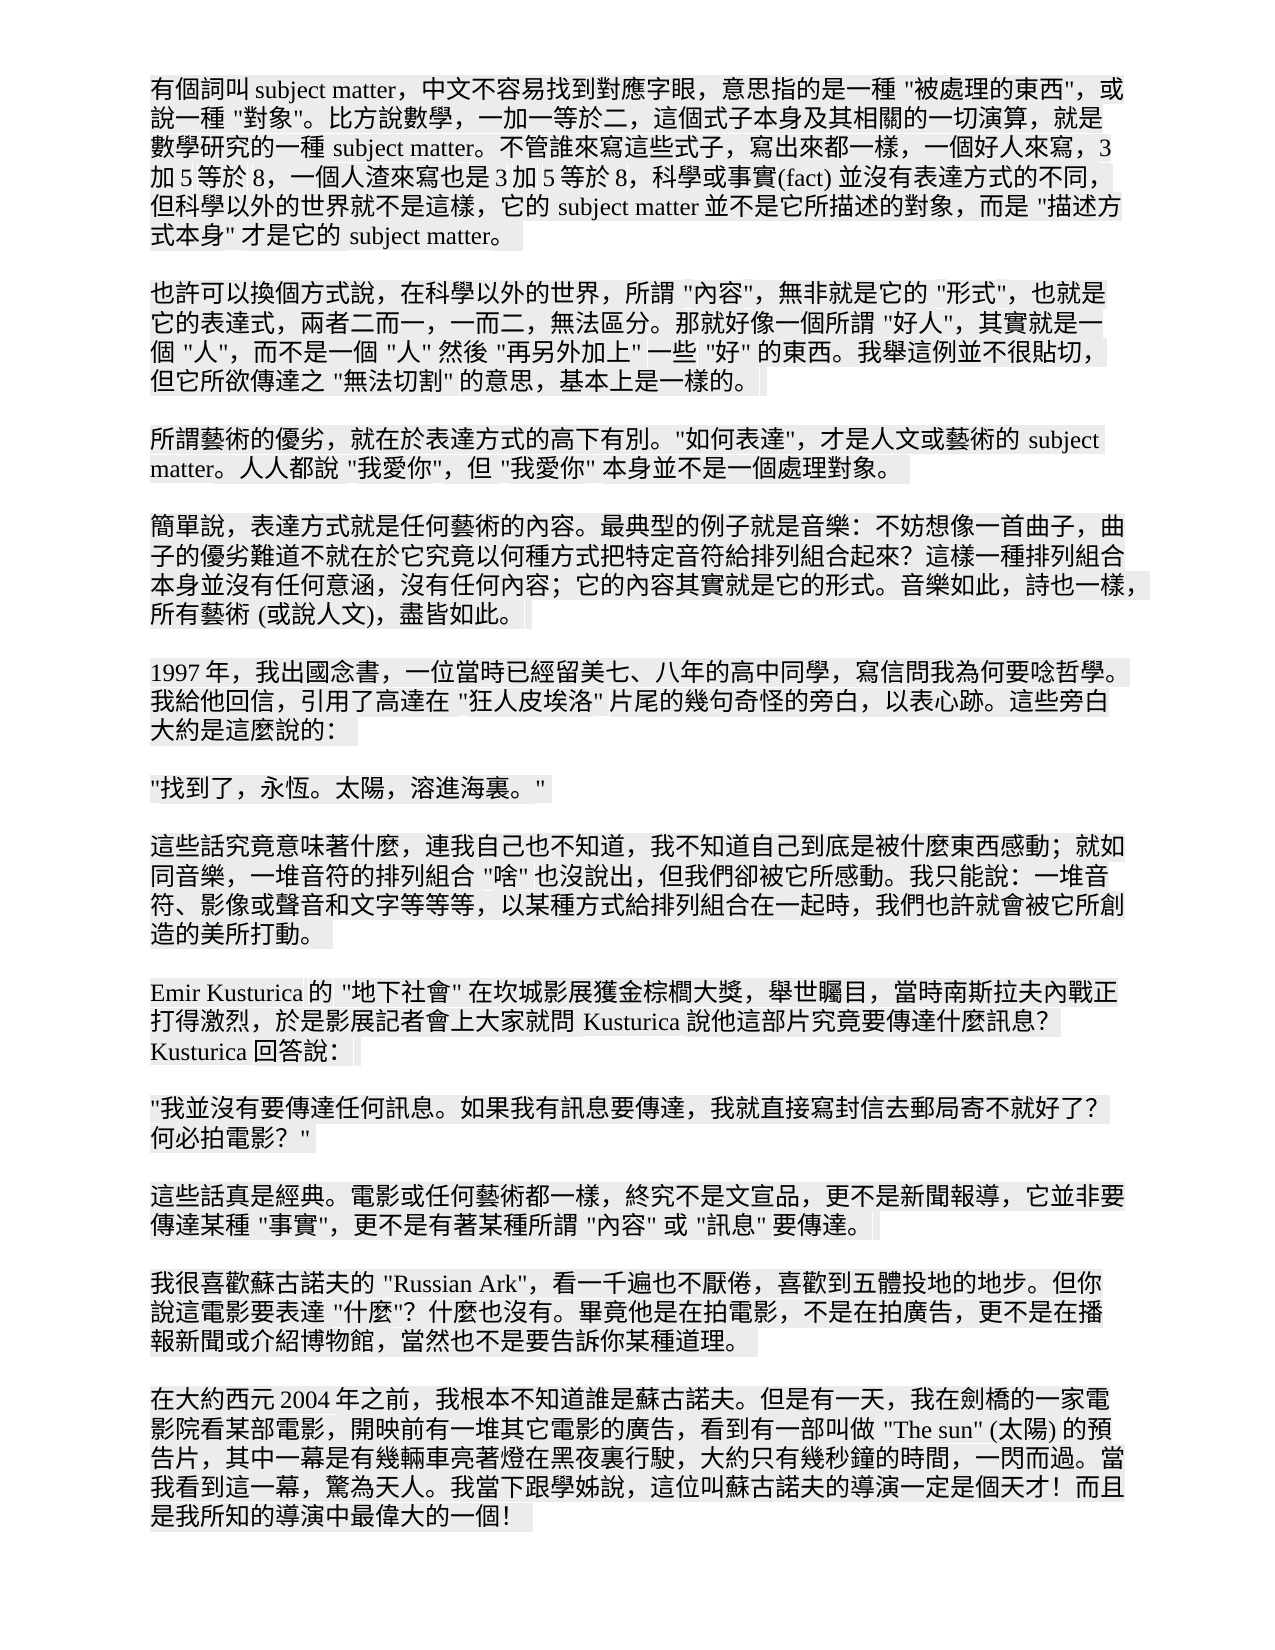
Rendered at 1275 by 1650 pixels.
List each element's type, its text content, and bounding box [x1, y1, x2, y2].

text 子恒， 我沒說過形式比內容重要。事實上，我完全不認同形式 (form) 和內容 (content) 的二分法，我覺得這樣的區分不但是錯的，而且是無法理解的。 舉個例，英國導演 Peter Greenaway 拍片 "形式" (或說技巧) 很創新，近乎標新立異，但是，除了 "廚師，大盜，他的太太和他的情人" 等少數兩三部電影還不錯之外，其它大多 "流於形式"。重點是，我不會用這樣的方式來陳述，因為我並不認為形式與內容的區分是存在的。 有個詞叫subject matter，中文不容易找到對應字眼，意思指的是一種 "被處理的東西"，或說一種 "對象"。比方說數學，一加一等於二，這個式子本身及其相關的一切演算，就是數學研究的一種 subject matter。不管誰來寫這些式子，寫出來都一樣，一個好人來寫，3加5等於8，一個人渣來寫也是3加5等於8，科學或事實(fact) 並沒有表達方式的不同，但科學以外的世界就不是這樣，它的 subject matter並不是它所描述的對象，而是 "描述方式本身" 才是它的 subject matter。 也許可以換個方式說，在科學以外的世界，所謂 "內容"，無非就是它的 "形式"，也就是它的表達式，兩者二而一，一而二，無法區分。那就好像一個所謂 "好人"，其實就是一個 "人"，而不是一個 "人" 然後 "再另外加上" 一些 "好" 的東西。我舉這例並不很貼切，但它所欲傳達之 "無法切割" 的意思，基本上是一樣的。 所謂藝術的優劣，就在於表達方式的高下有別。"如何表達"，才是人文或藝術的 subject matter。人人都說 "我愛你"，但 "我愛你" 本身並不是一個處理對象。 簡單說，表達方式就是任何藝術的內容。最典型的例子就是音樂：不妨想像一首曲子，曲子的優劣難道不就在於它究竟以何種方式把特定音符給排列組合起來？這樣一種排列組合本身並沒有任何意涵，沒有任何內容；它的內容其實就是它的形式。音樂如此，詩也一樣，所有藝術 (或說人文)，盡皆如此。 1997年，我出國念書，一位當時已經留美七、八年的高中同學，寫信問我為何要唸哲學。我給他回信，引用了高達在 "狂人皮埃洛" 片尾的幾句奇怪的旁白，以表心跡。這些旁白大約是這麼說的： "找到了，永恆。太陽，溶進海裏。" 這些話究竟意味著什麼，連我自己也不知道，我不知道自己到底是被什麼東西感動；就如同音樂，一堆音符的排列組合 "啥" 也沒說出，但我們卻被它所感動。我只能說：一堆音符、影像或聲音和文字等等等，以某種方式給排列組合在一起時，我們也許就會被它所創造的美所打動。 Emir Kusturica的 "地下社會" 在坎城影展獲金棕櫚大獎，舉世矚目，當時南斯拉夫內戰正打得激烈，於是影展記者會上大家就問 Kusturica 說他這部片究竟要傳達什麼訊息？Kusturica 回答說： "我並沒有要傳達任何訊息。如果我有訊息要傳達，我就直接寫封信去郵局寄不就好了？何必拍電影？" 這些話真是經典。電影或任何藝術都一樣，終究不是文宣品，更不是新聞報導，它並非要傳達某種 "事實"，更不是有著某種所謂 "內容" 或 "訊息" 要傳達。 我很喜歡蘇古諾夫的 "Russian Ark"，看一千遍也不厭倦，喜歡到五體投地的地步。但你說這電影要表達 "什麼"？什麼也沒有。畢竟他是在拍電影，不是在拍廣告，更不是在播報新聞或介紹博物館，當然也不是要告訴你某種道理。 在大約西元2004年之前，我根本不知道誰是蘇古諾夫。但是有一天，我在劍橋的一家電影院看某部電影，開映前有一堆其它電影的廣告，看到有一部叫做 "The sun" (太陽) 的預告片，其中一幕是有幾輛車亮著燈在黑夜裏行駛，大約只有幾秒鐘的時間，一閃而過。當我看到這一幕，驚為天人。我當下跟學姊說，這位叫蘇古諾夫的導演一定是個天才！而且是我所知的導演中最偉大的一個！ 這幾個鏡頭訴說了 "什麼" 嗎？什麼也沒有，不過就是開車嘛，幾輛車亮著燈無聲無息地在夜裏行駛，但它卻如此動人，如此美麗，幾乎要把我給溶化了。但是，溶化我的，並不是任何內容或訊息，而是美本身，而這個美無非就是一種排列組合，一種表達式，如同音符那般。 好吧，退一萬步說，就算有人堅持 "文以載道" (例如畢卡索)，堅持藝術本身依舊帶著某種訊息。可是，即便是這樣，即便有這樣一種訊息的存在，那麼，這道訊息無非就是它的表達方式本身，而不是透過某種表達方式 (A) 傳達了某種訊息 (B)；並沒有A (形式) 和B (內容) 這樣一種區分的存在。 也許有些喜歡叫人閉嘴的腦殘正義人士會跳出來說：你講這些有啥意義？好無聊哦！我的回答是：它確實沒有意義。一來，粗淺地說，它當然沒有任何現實意義 (meaning)，議論這些東西，不會讓國家打勝仗，也不會增加 GDP。二來，它確實沒有任何意義 (sense) 是因為這樣一種陳述終究不是一種事實，它既不是對的，但它也絕對錯不了，它無關對錯，它只是一種奇怪的表達式，超脫在現實之 "上"，也就是所謂形而上，meta-了 physics。我 (們) 之所以帶著極大的熱情去陳述它，不是因為它在現實上具有任何重要性，而是因為它有關美的本質。 可是，更重要的問題來了：一個人廢寢忘食，耗費一生的精力在這樣一些沒有意義的東西上頭，難道是有神經病？難道這些沒有意義的東西真的不具任何重要性？我的回答是：很奇妙的是，當一個東西根本不可能具有任何意義、從而難以議論且無從思索時，這樣一種彷彿命定、彷彿天賜一般的 "存在"，卻給了我們 (至少給了我) 無與倫比的震撼，震撼於居然有這樣一種命定般無從思索的狀況之存在。 這樣講也許很抽象，不如這麼說：曾經有一回，一個劍橋經濟系的人問我研究一些什麼。我開玩笑跟他說，"我在研究一加一等於二"。他一頭霧水，我就再解釋給他聽。簡單說：重點當然不是這道算式的答案，重點是：我們居然都 "知道" 答案就是二。這事對我而言極端神奇，套句Martin Heidegger的名言："為何總是有東西存在，而非空無一物？" 大家都知道天地間有東西存在，問題是：怎麼會這樣呢？太神奇了。 二十年前，我寫過一篇很長的搞笑文字，後來甚至改寫成一篇講稿。雖說搞笑，骨子裏並不可笑，事實上，它可以說是我的一篇宗教宣言。標題很長，叫做 "我為何不會跑去把隔壁鄰居的小孩抓來當成烤香腸吃？" 有些東西，若是用通俗的方式寫，其實是有點難以表白的，總之差不多就是這麼回事。 至於你說你看 "流浪地球" 很激動，你問說："這樣一種感情沒有價值嗎？" 我的回答是：個人的感情當然有價值，但它終究不出方寸之間；它只是一個人自己內心的事。我常提 "朱洪武開國記"，那是我剛念小學時的一部賀歲片，我們家電影院連續兩年春節都放映這部片，天天大爆滿，人潮擠出電影院外，溢滿整條馬路。網路上居然還能找到當年的廣告： http://mypaper.pchome.com.tw/leia0215/post/1288287348/ 大家注意到沒？以前的電影廣告也是很喜歡強調 "先進特技"。我們家的電影院也一樣，我看我爸每天寫廣告台詞也都是永遠寫那幾句，例如 "國片空前特技製作"、"特效驚人"、"怪獸特效逼真，全場驚呼"、"媲美西方科技電影、"特效精湛，嘆為觀止，"特技一大突破，大飽眼福" 等等。 這片我看了不下一百次，到現在我都還常自言自語背誦著片中的對白，例如朱元璋當小和尚被欺負，師父要他天黑前耕完所有的田才能回家吃飯。於是他就念起咒語，捏了一堆泥人幫他耕地。咒語是這麼念的： "你我本來都是泥，我只比你多口氣，將來總會在一起，何不替我快耕地。" 咒語念完，一堆泥人就真的幹起活來了。 我特別喜歡片尾，劉伯溫騎著飛龍，載走朱元璋，驚人洪水沖垮一個壞巨人。都半個世紀了，我還念念不忘，難道這是什麼藝術片嗎？當然不是。它只是當年純娛樂的賀歲片。我當然也不會相信什麼 "國片終於打敗西方特效" 或什麼 "國片的里程碑與新紀元" 什麼的。它確實曾帶給我許多美好回憶。我並不貶低這樣的感情，但抬舉了這份感情，卻無法抬舉有關它的一切。 我家住在台南的風化區，小時候四周全是妓女戶。一入夜，鶯聲燕語，滿城春色，整條街燈火通明，數以百計的跑江湖攤位。最有名、最大的一間妓女戶就在我家正對面，走兩步路過街就到，叫做 "夜來香"，門口常有人一邊啃著香腸，一邊蹲著等候；因為生意太好了，嫖妓也得排隊。記得那些排隊嫖妓的人，經常等不及了就會發火，拍窗叫罵說："幹你娘，卡緊咧 (台語動作快一點之意)，在裏面係咧衝啥小這麼久 (衝啥小就是台語幹什麼之意)。" 夜來香門口有一攤說書人，專講三國演義與封神榜。我經常報到聽故事。說書人坐在一張小桌子後面，桌上擺著一塊驚堂木和一盞小油燈，講到精采處，就拿起驚堂木往桌上一拍，非常刺激。 我還記得各種跑江湖賣藥的攤位中，老是有一個小孩，大約五、六歲或六、七歲，應該是那位江湖郎中的兒子或親人，他每天就蹲在攤位前大便，裝出愁眉苦臉肚子痛的樣子。或者說，他總是蹲在那裏，蹲一個晚上，然後前面報紙上放著一團大便，然後他爸爸就會告訴大家說： "大家看！這個小孩吃了我的除蟲藥之後，你看你看，不得了，這麼大隻的蛔蟲全部死翹翹，全部大出來了！" 另外，大約接近晚上八、九點左右，有些攤位就會派出清涼辣妹在現場鼓吹買藥，主持人還會一直暗示大家千萬不要離開，以免錯過這位辣妹等一下的 "精采表演"。事實上，我經常等到整個收攤，等了好幾年，從小學等到國中，根本沒見過什麼 "精采表演"。每次圍觀客人覺得無聊，準備離去時，主持人就會說："咱們廢話少說，來！美姑娘出來，別害羞！馬上進行精采表演！" 然後那些辣妹就會開始搔首弄姿，假裝說好熱啊，倫家衣服穿太多了啦，然後一邊迎著音樂跳舞，假裝要脫，吸引大家圍觀，但卻永遠都沒有真的脫，做做樣子而已。不過，經過這樣一唬弄，觀眾馬上又回籠了。 我還挺懷念這些美好歲月，但以上這些事 (例如叫自己的小孩光屁股假裝大便)，卻不會因為我們私人的情感之美好而獲得合理性。 日子累，匆忙寫。拉雜寫這樣，詞不達意，姑且看看，看了不蘇湖的，請息怒，別來亂。 [150, 75, 1125, 1560]
